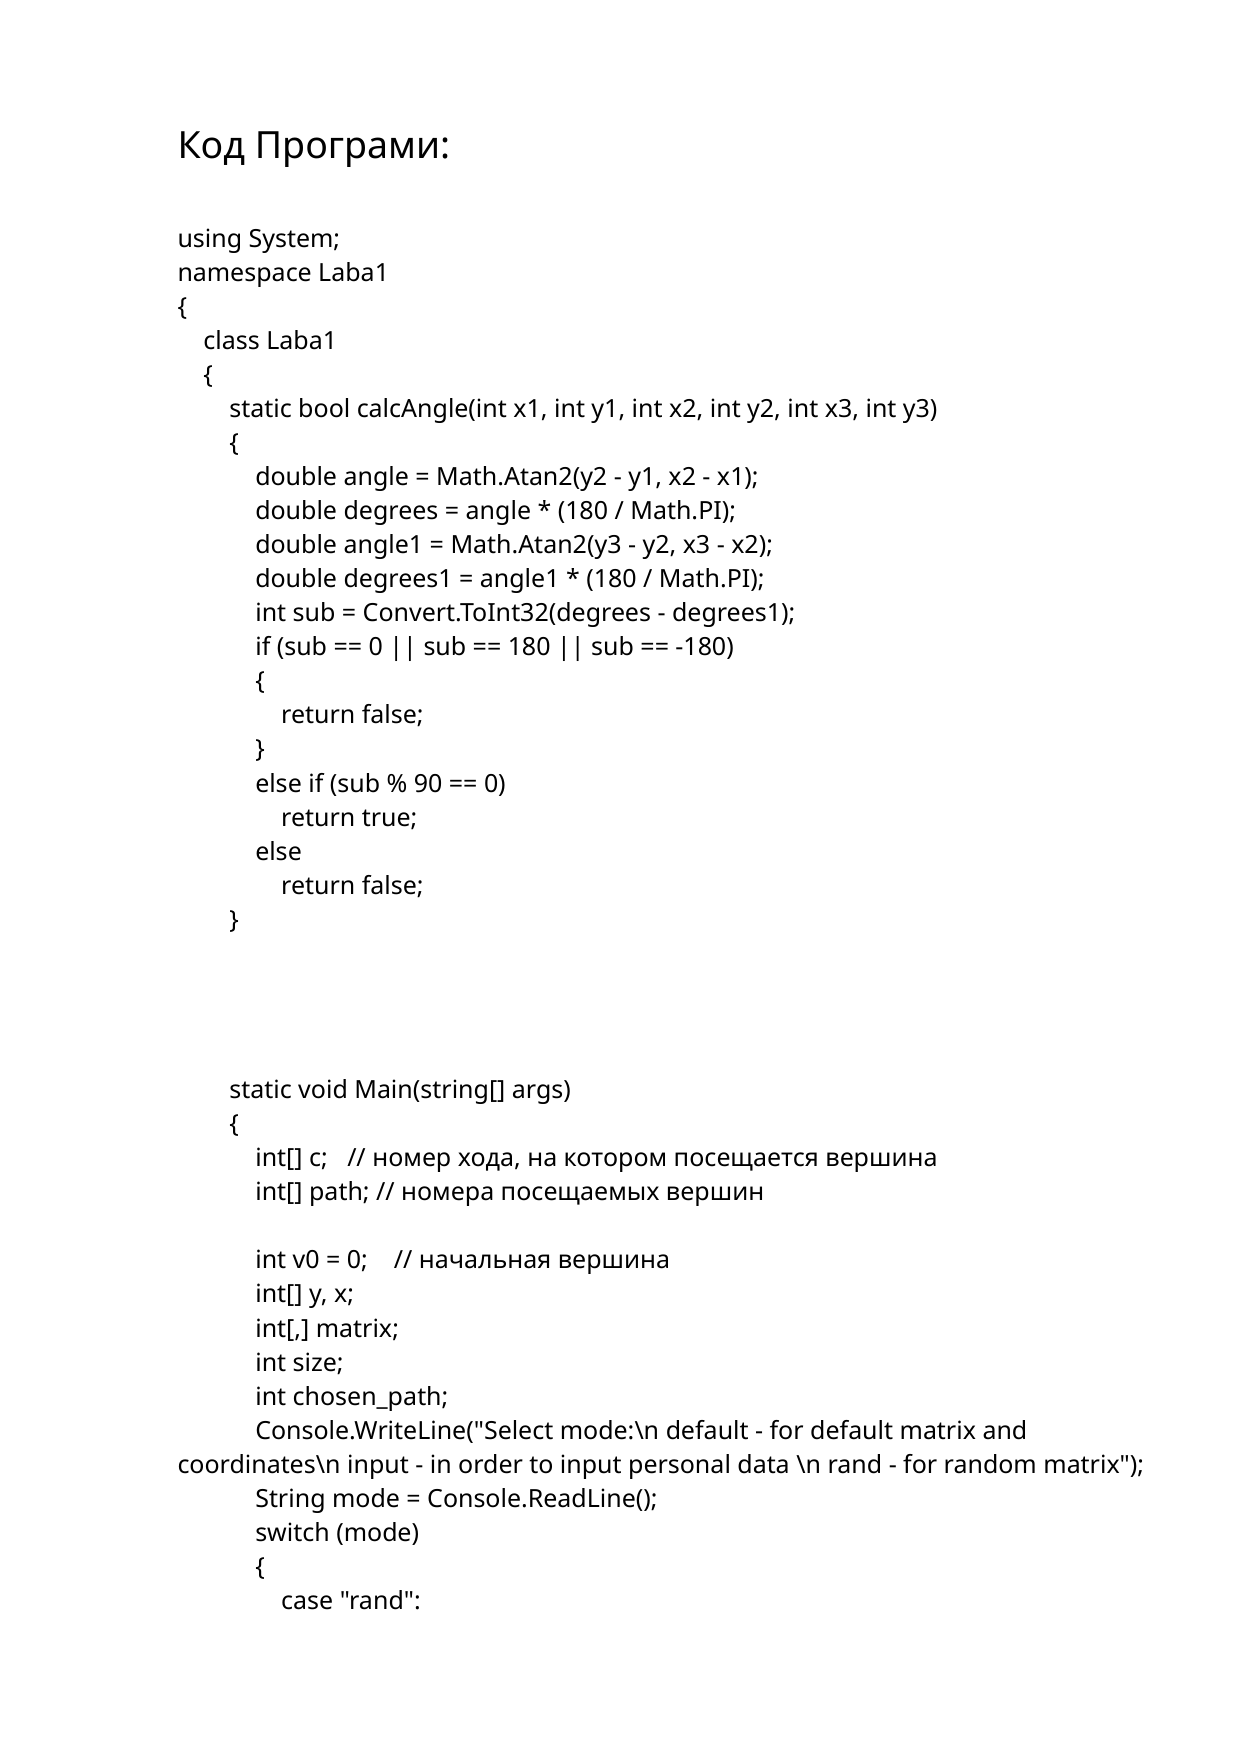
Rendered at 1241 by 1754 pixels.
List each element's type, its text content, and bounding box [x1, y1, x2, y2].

text Console.WriteLine("Select mode:\n default - for default matrix and coordinates\n input - in order to input personal data \n rand - for random matrix"); [177, 1412, 1152, 1481]
text double degrees1 = angle1 * (180 / Math.PI); [177, 561, 1152, 595]
text int size; [177, 1344, 1152, 1378]
text else [177, 833, 1152, 867]
text double degrees = angle * (180 / Math.PI); [177, 493, 1152, 527]
text return false; [177, 867, 1152, 901]
text { [177, 663, 1152, 697]
text int[] y, x; [177, 1276, 1152, 1310]
text { [177, 1106, 1152, 1140]
text { [177, 288, 1152, 322]
text { [177, 356, 1152, 391]
text else if (sub % 90 == 0) [177, 765, 1152, 799]
text { [177, 1549, 1152, 1583]
text } [177, 901, 1152, 936]
text case "rand": [177, 1583, 1152, 1617]
text int[,] matrix; [177, 1310, 1152, 1344]
text int chosen_path; [177, 1378, 1152, 1412]
text int[] c; // номер хода, на котором посещается вершина [177, 1140, 1152, 1174]
text using System; [177, 220, 1152, 254]
text if (sub == 0 || sub == 180 || sub == -180) [177, 629, 1152, 663]
text int[] path; // номера посещаемых вершин [177, 1174, 1152, 1208]
text { [177, 424, 1152, 459]
text int v0 = 0; // начальная вершина [177, 1242, 1152, 1276]
text Код Програми: [177, 118, 1152, 169]
text return false; [177, 697, 1152, 731]
text return true; [177, 799, 1152, 833]
text namespace Laba1 [177, 254, 1152, 288]
text static void Main(string[] args) [177, 1072, 1152, 1106]
text String mode = Console.ReadLine(); [177, 1481, 1152, 1514]
text double angle1 = Math.Atan2(y3 - y2, x3 - x2); [177, 527, 1152, 561]
text static bool calcAngle(int x1, int y1, int x2, int y2, int x3, int y3) [177, 391, 1152, 424]
text double angle = Math.Atan2(y2 - y1, x2 - x1); [177, 459, 1152, 493]
text switch (mode) [177, 1514, 1152, 1549]
text class Laba1 [177, 322, 1152, 356]
text } [177, 731, 1152, 765]
text int sub = Convert.ToInt32(degrees - degrees1); [177, 595, 1152, 629]
